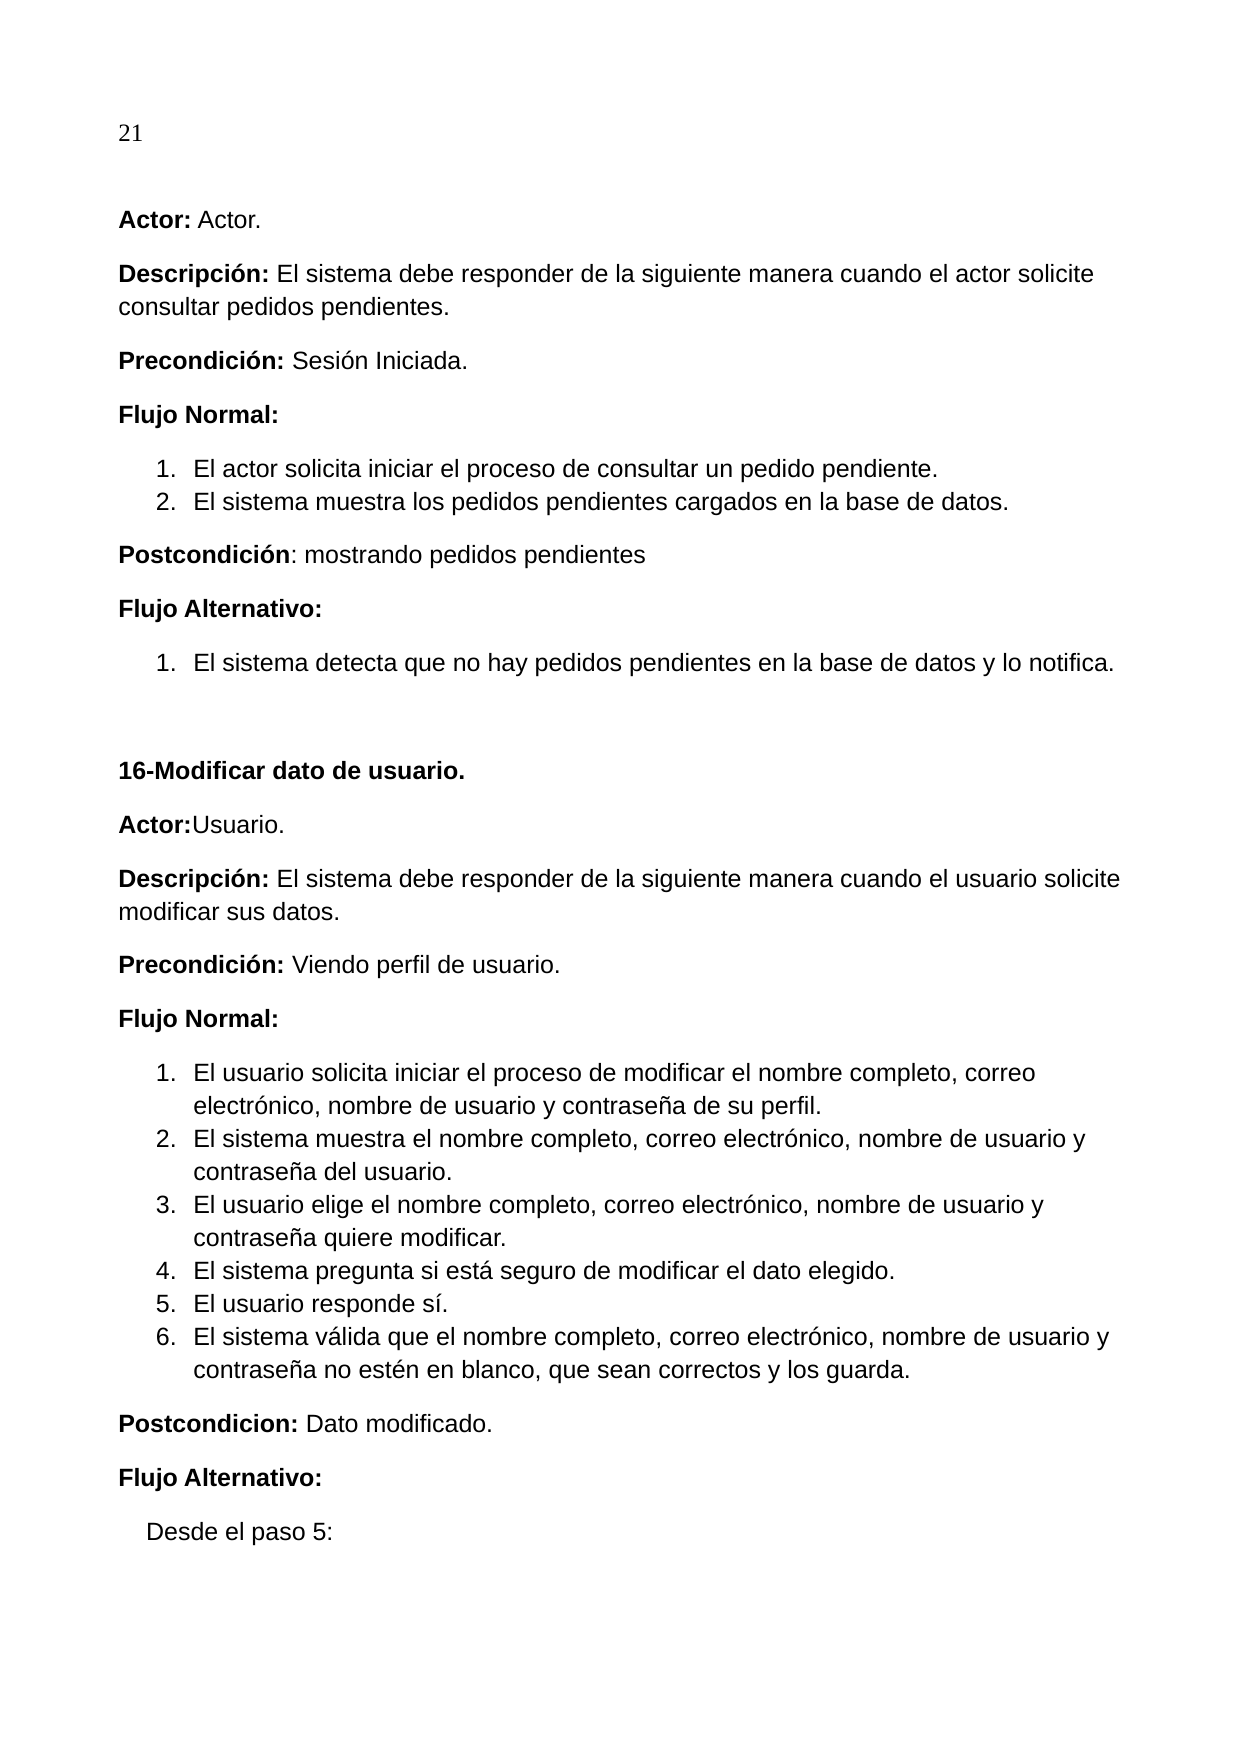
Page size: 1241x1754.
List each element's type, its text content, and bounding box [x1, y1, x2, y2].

text Precondición: Sesión Iniciada. [118, 346, 1122, 374]
list El sistema muestra el nombre completo, correo electrónico, nombre de usuario y contraseña del usuario. [156, 1124, 1122, 1186]
text Descripción: El sistema debe responder de la siguiente manera cuando el actor solicite consultar pedidos pendientes. [118, 259, 1122, 321]
text Postcondicion: Dato modificado. [118, 1409, 1122, 1438]
text Flujo Alternativo: [118, 1463, 1122, 1492]
list El actor solicita iniciar el proceso de consultar un pedido pendiente. [156, 453, 1122, 482]
text 16-Modificar dato de usuario. [118, 756, 1122, 784]
text Descripción: El sistema debe responder de la siguiente manera cuando el usuario solicite modificar sus datos. [118, 863, 1122, 925]
text Flujo Normal: [118, 1004, 1122, 1033]
list El usuario elige el nombre completo, correo electrónico, nombre de usuario y contraseña quiere modificar. [156, 1190, 1122, 1252]
text Precondición: Viendo perfil de usuario. [118, 950, 1122, 979]
text Postcondición: mostrando pedidos pendientes [118, 540, 1122, 569]
text Actor: Actor. [118, 205, 1122, 234]
text Flujo Normal: [118, 400, 1122, 428]
list El sistema muestra los pedidos pendientes cargados en la base de datos. [156, 487, 1122, 515]
list El usuario responde sí. [156, 1289, 1122, 1318]
list El sistema detecta que no hay pedidos pendientes en la base de datos y lo notifica. [156, 648, 1122, 677]
list El sistema pregunta si está seguro de modificar el dato elegido. [156, 1256, 1122, 1285]
text Desde el paso 5: [118, 1517, 1122, 1546]
list El sistema válida que el nombre completo, correo electrónico, nombre de usuario y contraseña no estén en blanco, que sean correctos y los guarda. [156, 1322, 1122, 1384]
list El usuario solicita iniciar el proceso de modificar el nombre completo, correo electrónico, nombre de usuario y contraseña de su perfil. [156, 1058, 1122, 1120]
text Flujo Alternativo: [118, 594, 1122, 623]
text Actor:Usuario. [118, 810, 1122, 838]
